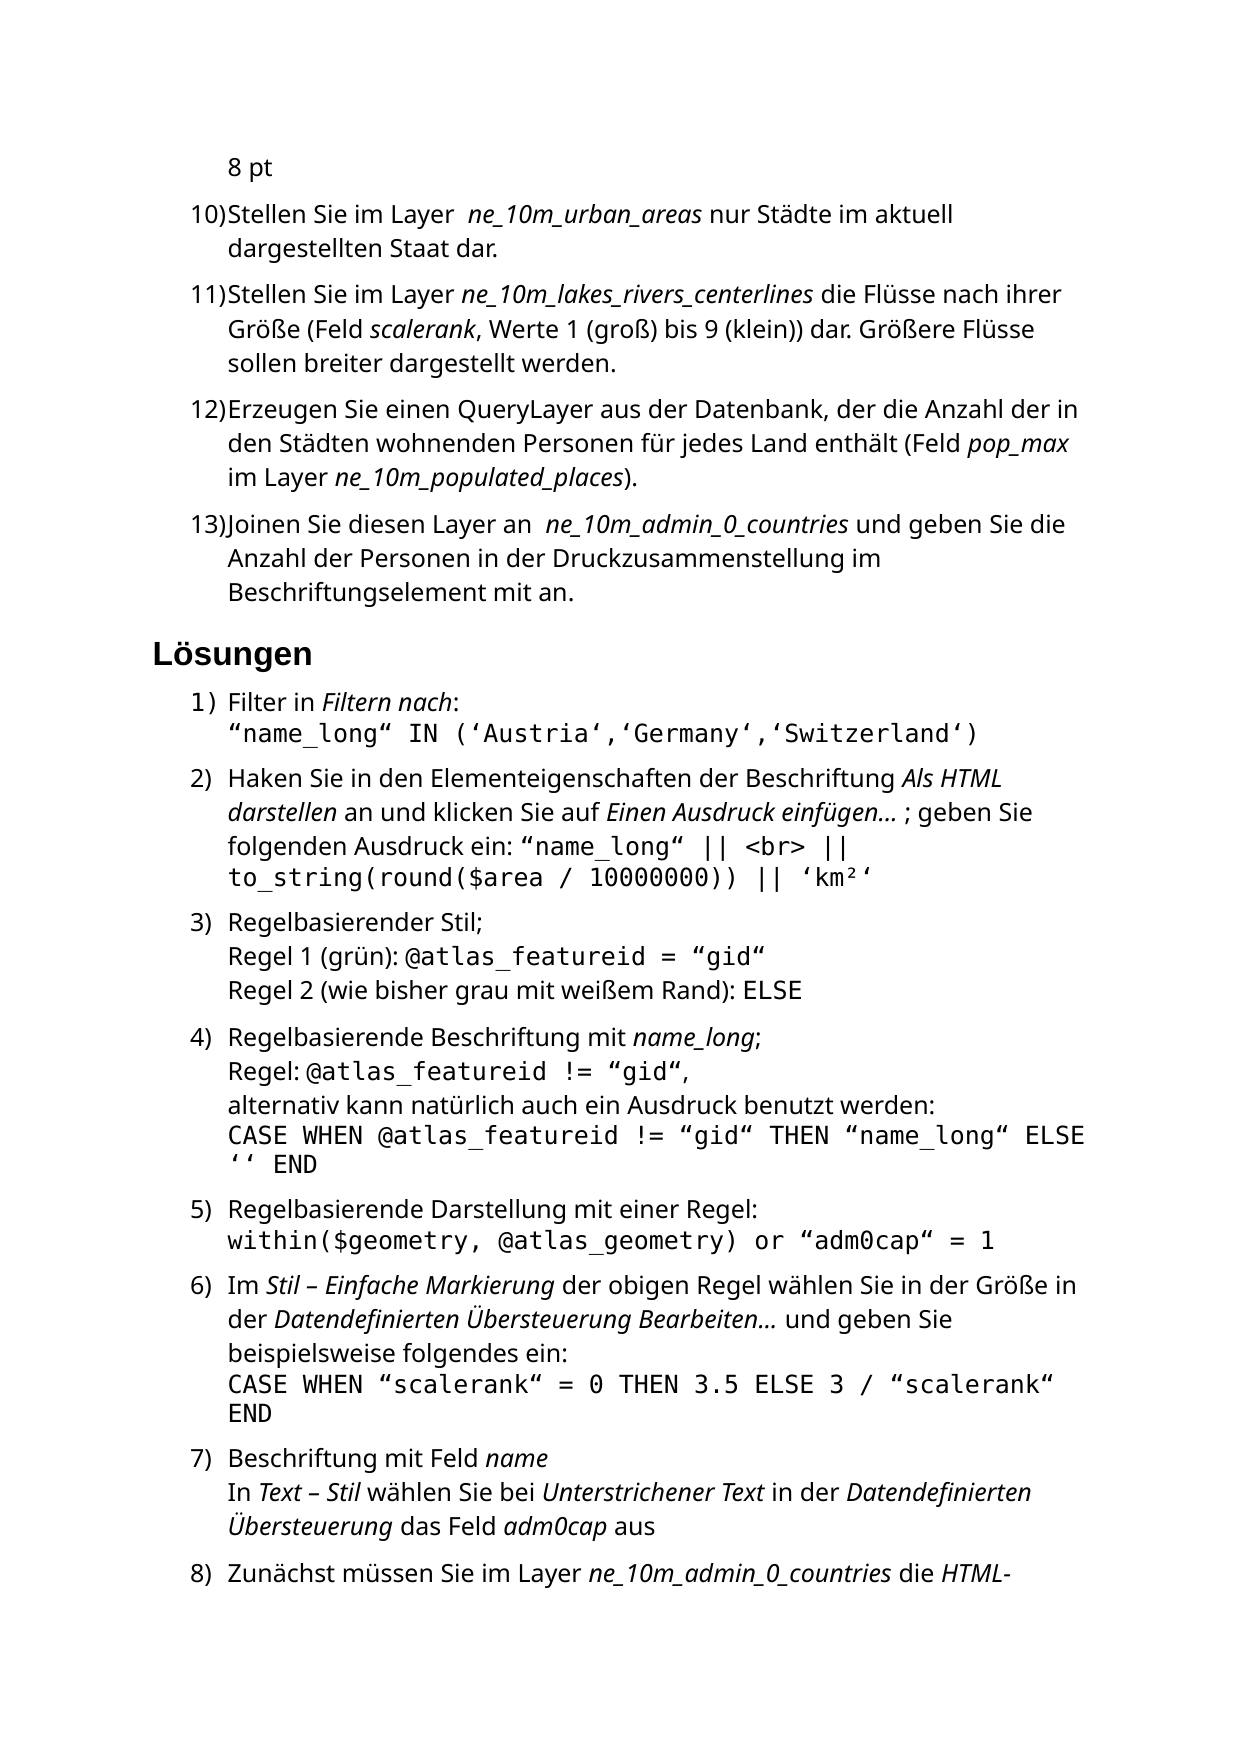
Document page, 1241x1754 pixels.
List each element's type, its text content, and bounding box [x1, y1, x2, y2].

list Regelbasierende Beschriftung mit name_long; Regel: @atlas_featureid != “gid“, alternativ kann natürlich auch ein Ausdruck benutzt werden: CASE WHEN @atlas_featureid != “gid“ THEN “name_long“ ELSE ‘‘ END [190, 1019, 1088, 1180]
list Stellen Sie im Layer ne_10m_lakes_rivers_centerlines die Flüsse nach ihrer Größe (Feld scalerank, Werte 1 (groß) bis 9 (klein)) dar. Größere Flüsse sollen breiter dargestellt werden. [190, 277, 1088, 379]
list Stellen Sie im Layer ne_10m_urban_areas nur Städte im aktuell dargestellten Staat dar. [190, 197, 1088, 265]
list Filter in Filtern nach: “name_long“ IN (‘Austria‘,‘Germany‘,‘Switzerland‘) [190, 685, 1088, 748]
list Joinen Sie diesen Layer an ne_10m_admin_0_countries und geben Sie die Anzahl der Personen in der Druckzusammenstellung im Beschriftungselement mit an. [190, 507, 1088, 609]
list Beschriftung mit Feld name In Text – Stil wählen Sie bei Unterstrichener Text in der Datendefinierten Übersteuerung das Feld adm0cap aus [190, 1441, 1088, 1543]
list Zunächst müssen Sie im Layer ne_10m_admin_0_countries die HTML- [190, 1556, 1088, 1590]
list Wählen Sie die Schriftgröße für die Städte nach der Bedeutung der Städte in 3 Klassen (Feld scalerank): 0 oder 1: 12 pt, 2 bis 5: 10 pt, über 5: 8 pt [190, 150, 1088, 184]
list Regelbasierende Darstellung mit einer Regel: within($geometry, @atlas_geometry) or “adm0cap“ = 1 [190, 1192, 1088, 1255]
list Erzeugen Sie einen QueryLayer aus der Datenbank, der die Anzahl der in den Städten wohnenden Personen für jedes Land enthält (Feld pop_max im Layer ne_10m_populated_places). [190, 392, 1088, 494]
list Regelbasierender Stil; Regel 1 (grün): @atlas_featureid = “gid“ Regel 2 (wie bisher grau mit weißem Rand): ELSE [190, 904, 1088, 1007]
list Im Stil – Einfache Markierung der obigen Regel wählen Sie in der Größe in der Datendefinierten Übersteuerung Bearbeiten... und geben Sie beispielsweise folgendes ein: CASE WHEN “scalerank“ = 0 THEN 3.5 ELSE 3 / “scalerank“ END [190, 1268, 1088, 1428]
list Haken Sie in den Elementeigenschaften der Beschriftung Als HTML darstellen an und klicken Sie auf Einen Ausdruck einfügen... ; geben Sie folgenden Ausdruck ein: “name_long“ || <br> || to_string(round($area / 10000000)) || ‘km²‘ [190, 761, 1088, 892]
subtitle Lösungen [152, 634, 1088, 672]
